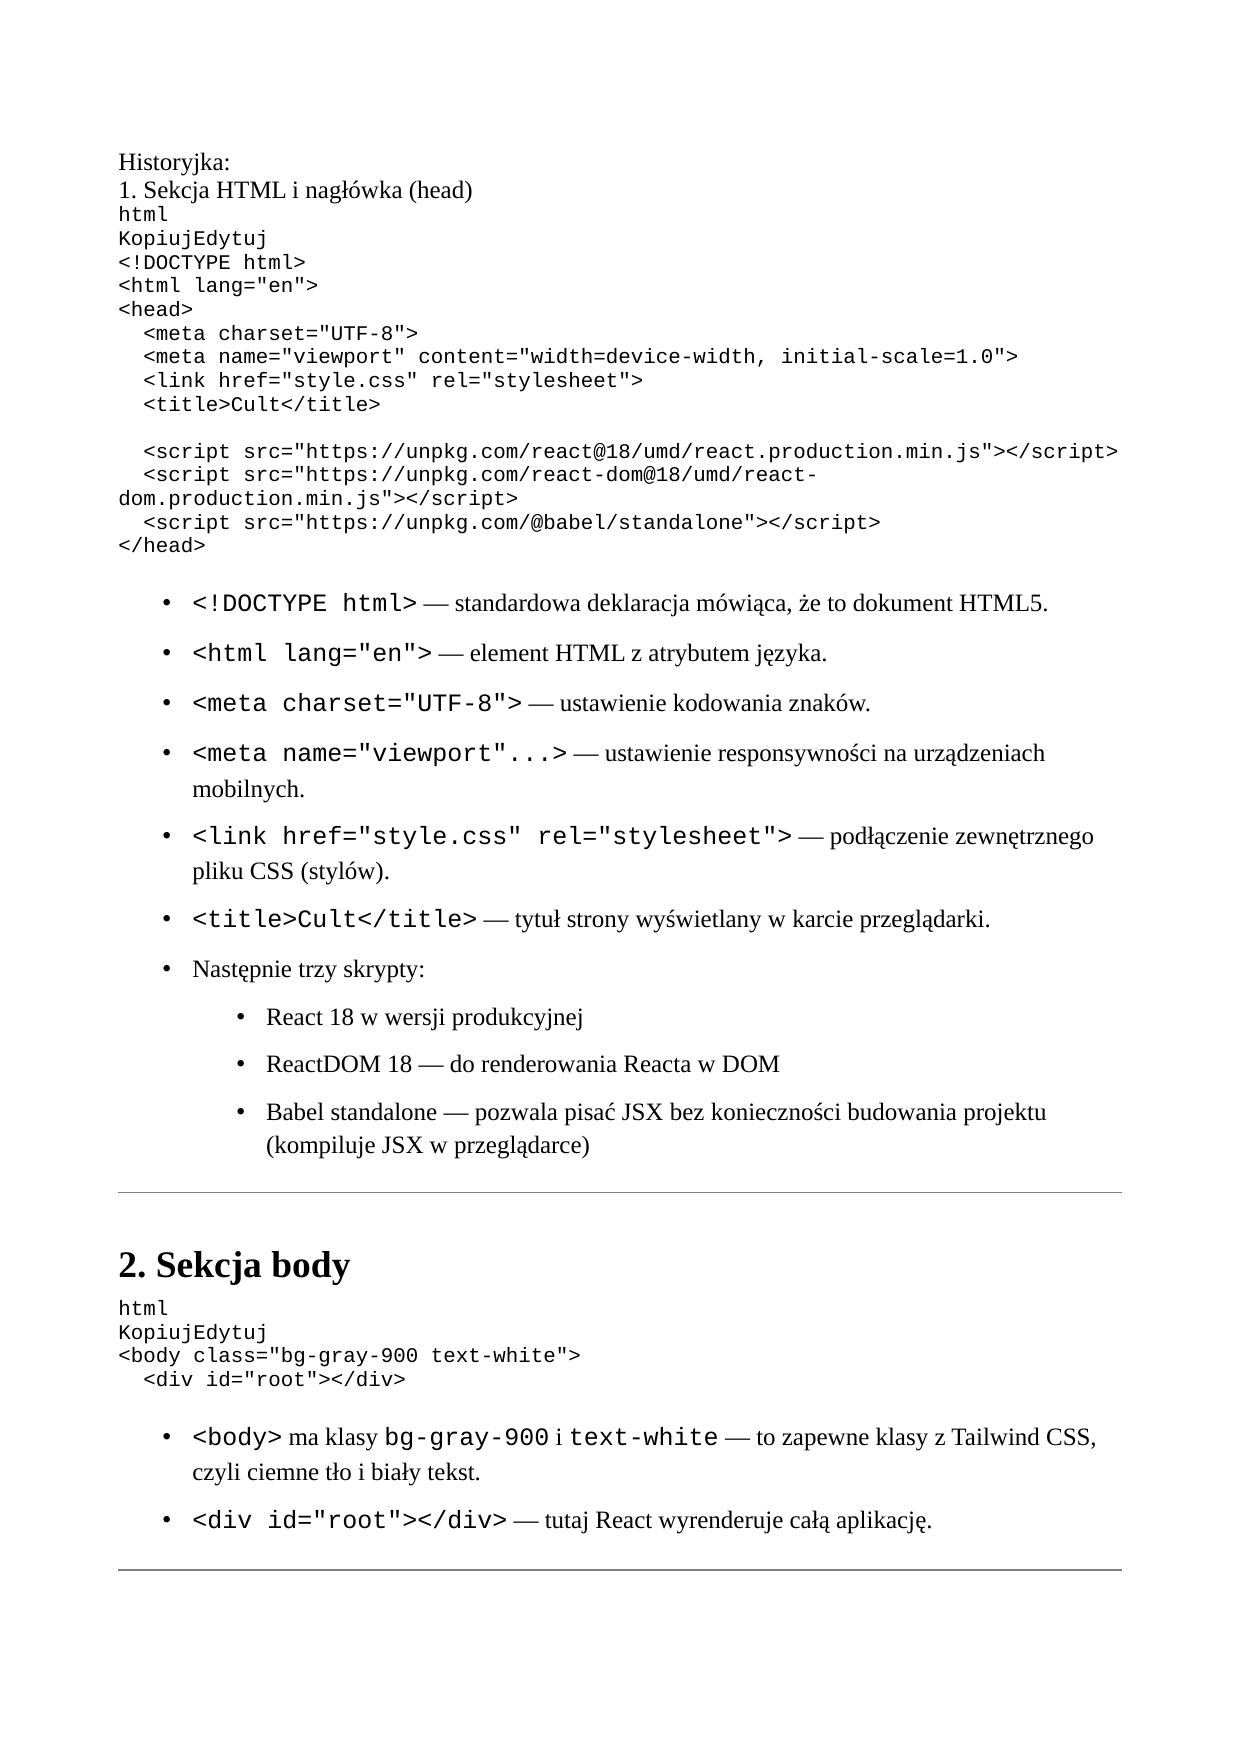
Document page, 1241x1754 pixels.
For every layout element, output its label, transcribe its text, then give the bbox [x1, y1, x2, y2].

text html [118, 204, 1122, 228]
list <!DOCTYPE html> — standardowa deklaracja mówiąca, że to dokument HTML5. [162, 588, 1122, 619]
list <body> ma klasy bg-gray-900 i text-white — to zapewne klasy z Tailwind CSS, czyli ciemne tło i biały tekst. [162, 1422, 1122, 1486]
list <div id="root"></div> — tutaj React wyrenderuje całą aplikację. [162, 1505, 1122, 1536]
text <script src="https://unpkg.com/react@18/umd/react.production.min.js"></script> [118, 441, 1122, 464]
text <meta charset="UTF-8"> [118, 323, 1122, 346]
text <meta name="viewport" content="width=device-width, initial-scale=1.0"> [118, 346, 1122, 370]
text <div id="root"></div> [118, 1369, 1122, 1393]
text <body class="bg-gray-900 text-white"> [118, 1345, 1122, 1369]
text <head> [118, 299, 1122, 323]
list <html lang="en"> — element HTML z atrybutem języka. [162, 638, 1122, 669]
text <html lang="en"> [118, 275, 1122, 299]
list Następnie trzy skrypty: [162, 954, 1122, 983]
text <script src="https://unpkg.com/react-dom@18/umd/react-dom.production.min.js"></script> [118, 464, 1122, 512]
text <title>Cult</title> [118, 393, 1122, 417]
list <meta name="viewport"...> — ustawienie responsywności na urządzeniach mobilnych. [162, 738, 1122, 802]
text Historyjka: 1. Sekcja HTML i nagłówka (head) [118, 118, 1122, 204]
subtitle 2. Sekcja body [118, 1242, 1122, 1286]
text html [118, 1298, 1122, 1322]
list <title>Cult</title> — tytuł strony wyświetlany w karcie przeglądarki. [162, 904, 1122, 935]
text </head> [118, 535, 1122, 559]
list <link href="style.css" rel="stylesheet"> — podłączenie zewnętrznego pliku CSS (stylów). [162, 821, 1122, 885]
text <link href="style.css" rel="stylesheet"> [118, 370, 1122, 393]
text <!DOCTYPE html> [118, 252, 1122, 275]
list Babel standalone — pozwala pisać JSX bez konieczności budowania projektu (kompiluje JSX w przeglądarce) [236, 1097, 1122, 1158]
list ReactDOM 18 — do renderowania Reacta w DOM [236, 1049, 1122, 1078]
text <script src="https://unpkg.com/@babel/standalone"></script> [118, 512, 1122, 535]
text KopiujEdytuj [118, 1322, 1122, 1345]
list <meta charset="UTF-8"> — ustawienie kodowania znaków. [162, 688, 1122, 719]
text KopiujEdytuj [118, 228, 1122, 252]
list React 18 w wersji produkcyjnej [236, 1002, 1122, 1030]
